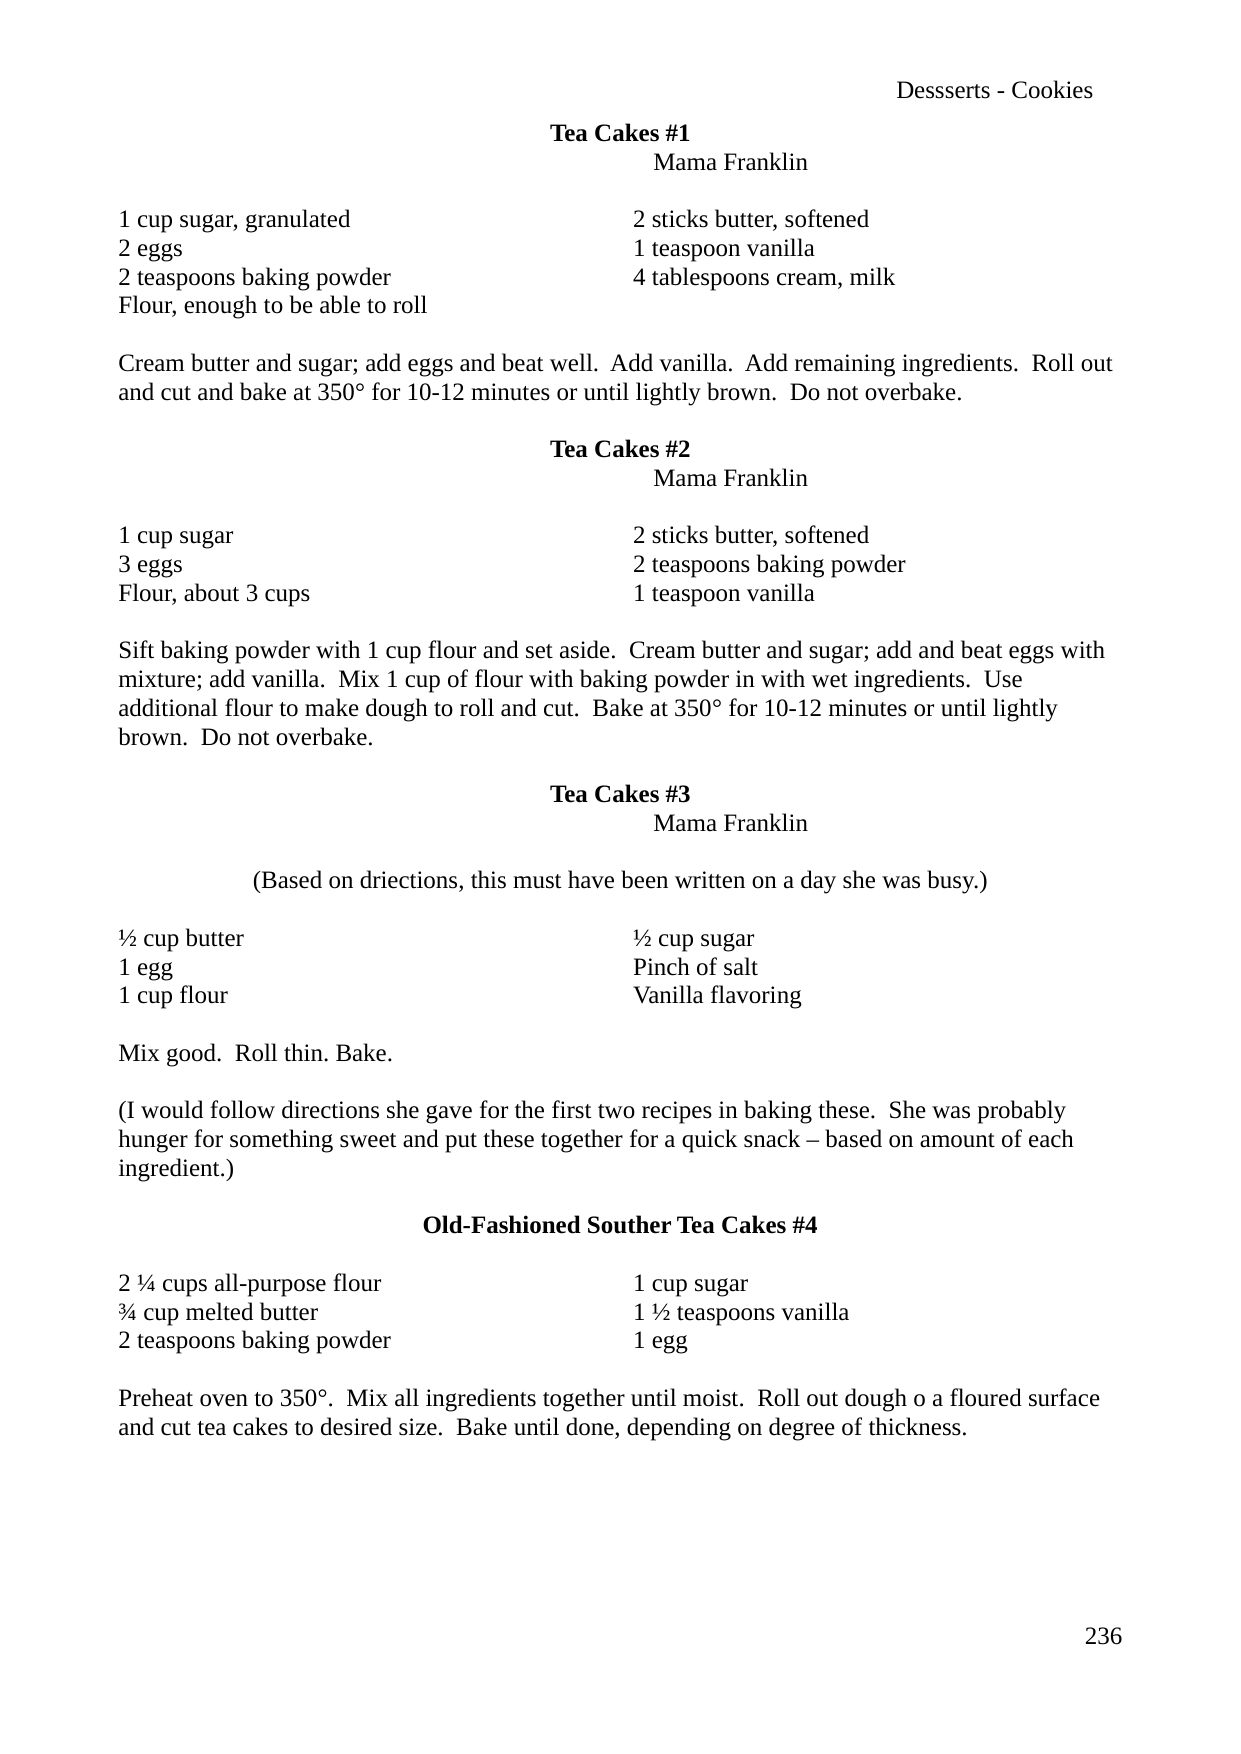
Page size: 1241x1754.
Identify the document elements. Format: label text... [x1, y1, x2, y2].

text Mama Franklin [118, 808, 1122, 837]
text ½ cup butter ½ cup sugar [118, 923, 1122, 952]
text 1 egg Pinch of salt [118, 952, 1122, 981]
text (I would follow directions she gave for the first two recipes in baking these. She was probably hunger for something sweet and put these together for a quick snack – based on amount of each ingredient.) [118, 1096, 1122, 1182]
text Cream butter and sugar; add eggs and beat well. Add vanilla. Add remaining ingredients. Roll out and cut and bake at 350° for 10-12 minutes or until lightly brown. Do not overbake. [118, 348, 1122, 406]
text 1 cup sugar 2 sticks butter, softened [118, 521, 1122, 549]
text 2 teaspoons baking powder 1 egg [118, 1326, 1122, 1354]
text Mama Franklin [118, 463, 1122, 492]
text 1 cup sugar, granulated 2 sticks butter, softened [118, 204, 1122, 233]
text 1 cup flour Vanilla flavoring [118, 981, 1122, 1009]
text 2 eggs 1 teaspoon vanilla [118, 233, 1122, 262]
text 2 ¼ cups all-purpose flour 1 cup sugar [118, 1268, 1122, 1297]
text 3 eggs 2 teaspoons baking powder [118, 549, 1122, 578]
text Tea Cakes #1 [118, 118, 1122, 147]
text Tea Cakes #3 [118, 779, 1122, 808]
text Mix good. Roll thin. Bake. [118, 1038, 1122, 1067]
text 2 teaspoons baking powder 4 tablespoons cream, milk [118, 262, 1122, 291]
text Mama Franklin [118, 147, 1122, 176]
text (Based on driections, this must have been written on a day she was busy.) [118, 866, 1122, 894]
text Old-Fashioned Souther Tea Cakes #4 [118, 1211, 1122, 1239]
text Preheat oven to 350°. Mix all ingredients together until moist. Roll out dough o a floured surface and cut tea cakes to desired size. Bake until done, depending on degree of thickness. [118, 1383, 1122, 1441]
text Flour, enough to be able to roll [118, 291, 1122, 319]
text Tea Cakes #2 [118, 434, 1122, 463]
text Flour, about 3 cups 1 teaspoon vanilla [118, 578, 1122, 607]
text ¾ cup melted butter 1 ½ teaspoons vanilla [118, 1297, 1122, 1326]
text Sift baking powder with 1 cup flour and set aside. Cream butter and sugar; add and beat eggs with mixture; add vanilla. Mix 1 cup of flour with baking powder in with wet ingredients. Use additional flour to make dough to roll and cut. Bake at 350° for 10-12 minutes or until lightly brown. Do not overbake. [118, 636, 1122, 751]
